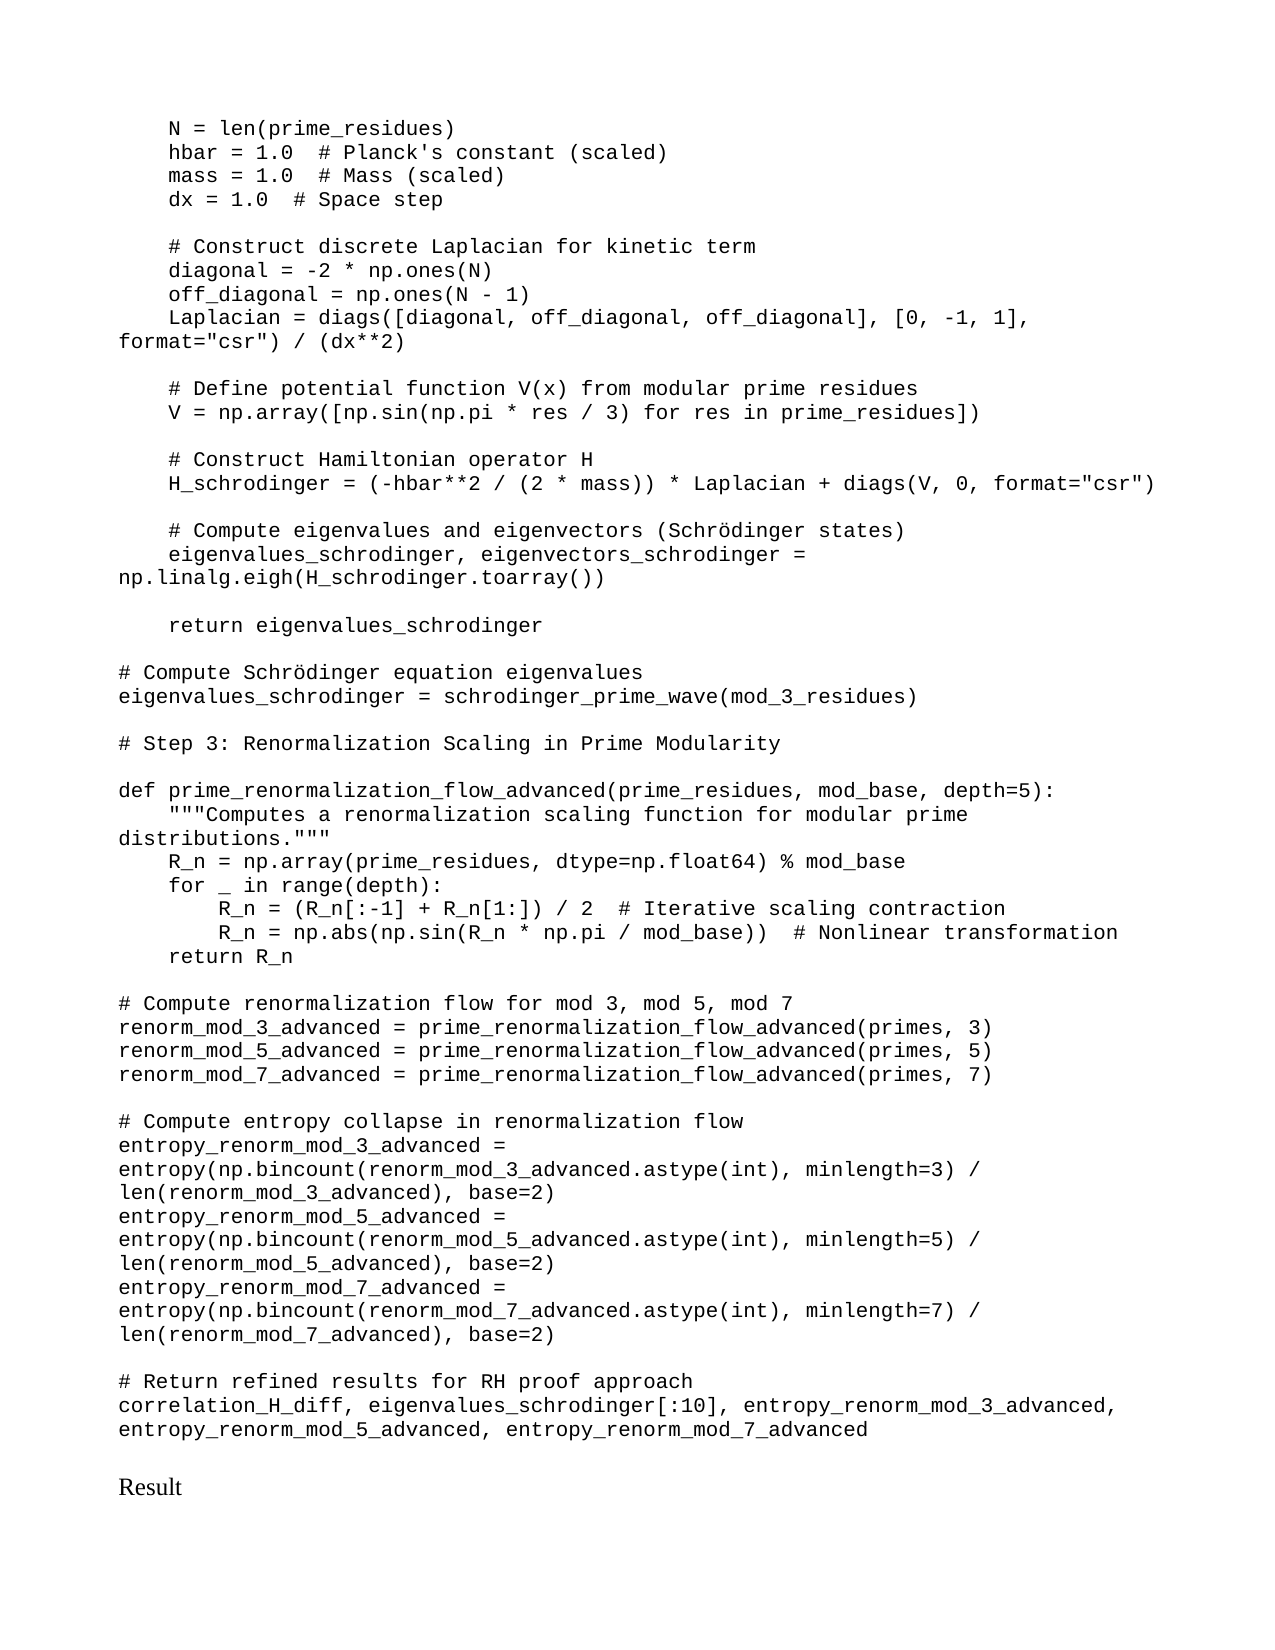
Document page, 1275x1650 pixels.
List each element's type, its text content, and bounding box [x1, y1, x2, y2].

text mass = 1.0 # Mass (scaled) [118, 165, 1157, 189]
text diagonal = -2 * np.ones(N) [118, 260, 1157, 284]
text R_n = np.abs(np.sin(R_n * np.pi / mod_base)) # Nonlinear transformation [118, 922, 1157, 946]
text dx = 1.0 # Space step [118, 189, 1157, 213]
text Laplacian = diags([diagonal, off_diagonal, off_diagonal], [0, -1, 1], format="csr") / (dx**2) [118, 307, 1157, 354]
text renorm_mod_5_advanced = prime_renormalization_flow_advanced(primes, 5) [118, 1040, 1157, 1064]
text H_schrodinger = (-hbar**2 / (2 * mass)) * Laplacian + diags(V, 0, format="csr") [118, 473, 1157, 496]
text # Compute Schrödinger equation eigenvalues [118, 662, 1157, 686]
text # Return refined results for RH proof approach [118, 1371, 1157, 1395]
text R_n = np.array(prime_residues, dtype=np.float64) % mod_base [118, 851, 1157, 875]
text R_n = (R_n[:-1] + R_n[1:]) / 2 # Iterative scaling contraction [118, 898, 1157, 922]
text for _ in range(depth): [118, 875, 1157, 898]
text V = np.array([np.sin(np.pi * res / 3) for res in prime_residues]) [118, 402, 1157, 426]
text entropy_renorm_mod_3_advanced = entropy(np.bincount(renorm_mod_3_advanced.astype(int), minlength=3) / len(renorm_mod_3_advanced), base=2) [118, 1135, 1157, 1206]
text entropy_renorm_mod_7_advanced = entropy(np.bincount(renorm_mod_7_advanced.astype(int), minlength=7) / len(renorm_mod_7_advanced), base=2) [118, 1277, 1157, 1348]
text entropy_renorm_mod_5_advanced = entropy(np.bincount(renorm_mod_5_advanced.astype(int), minlength=5) / len(renorm_mod_5_advanced), base=2) [118, 1206, 1157, 1277]
text # Compute eigenvalues and eigenvectors (Schrödinger states) [118, 520, 1157, 544]
text return R_n [118, 946, 1157, 969]
text return eigenvalues_schrodinger [118, 615, 1157, 638]
text Result [118, 1472, 1157, 1501]
text # Step 3: Renormalization Scaling in Prime Modularity [118, 733, 1157, 757]
text renorm_mod_7_advanced = prime_renormalization_flow_advanced(primes, 7) [118, 1064, 1157, 1088]
text hbar = 1.0 # Planck's constant (scaled) [118, 142, 1157, 165]
text # Compute renormalization flow for mod 3, mod 5, mod 7 [118, 993, 1157, 1017]
text # Construct discrete Laplacian for kinetic term [118, 236, 1157, 260]
text eigenvalues_schrodinger, eigenvectors_schrodinger = np.linalg.eigh(H_schrodinger.toarray()) [118, 544, 1157, 591]
text # Define potential function V(x) from modular prime residues [118, 378, 1157, 402]
text off_diagonal = np.ones(N - 1) [118, 284, 1157, 307]
text # Construct Hamiltonian operator H [118, 449, 1157, 473]
text renorm_mod_3_advanced = prime_renormalization_flow_advanced(primes, 3) [118, 1017, 1157, 1040]
text eigenvalues_schrodinger = schrodinger_prime_wave(mod_3_residues) [118, 686, 1157, 709]
text # Compute entropy collapse in renormalization flow [118, 1111, 1157, 1135]
text N = len(prime_residues) [118, 118, 1157, 142]
text correlation_H_diff, eigenvalues_schrodinger[:10], entropy_renorm_mod_3_advanced, entropy_renorm_mod_5_advanced, entropy_renorm_mod_7_advanced [118, 1395, 1157, 1442]
text """Computes a renormalization scaling function for modular prime distributions.""" [118, 804, 1157, 851]
text def prime_renormalization_flow_advanced(prime_residues, mod_base, depth=5): [118, 780, 1157, 804]
